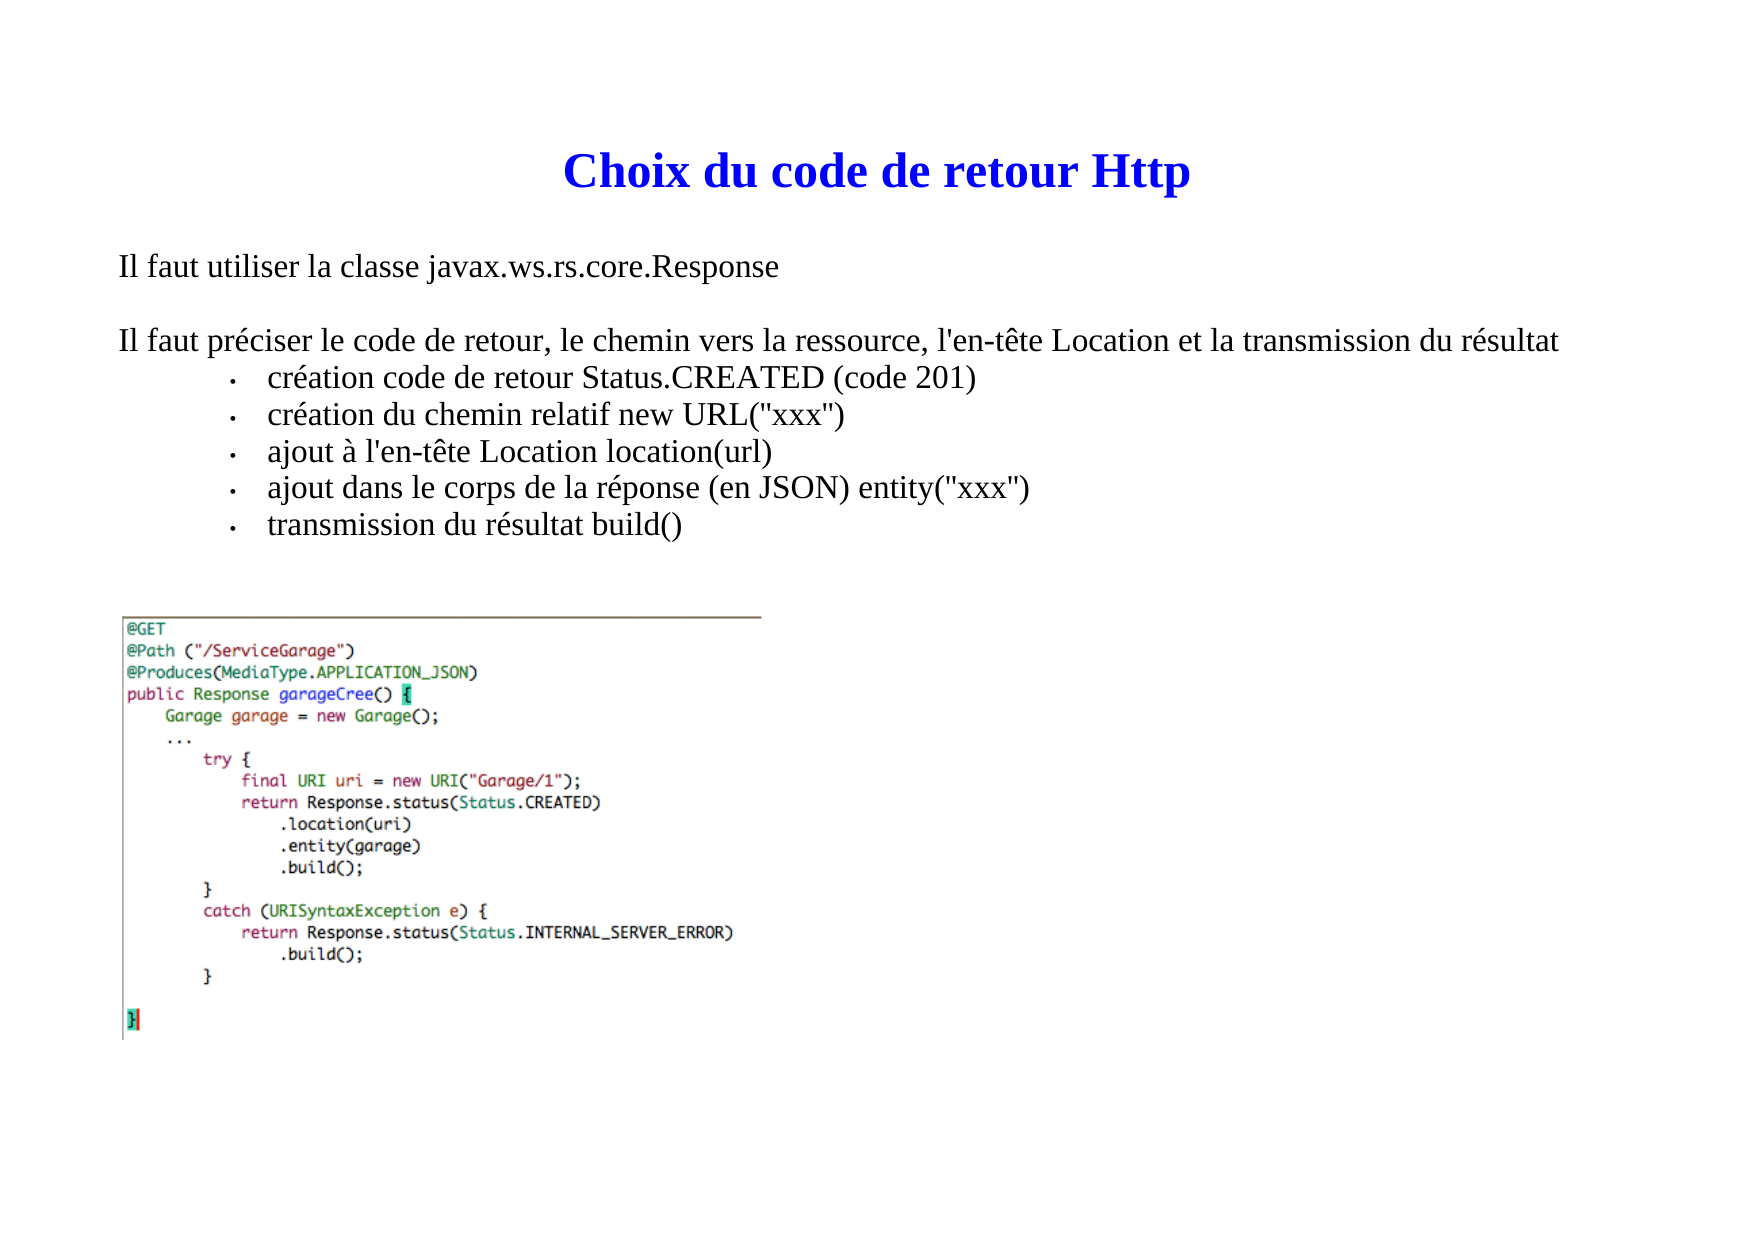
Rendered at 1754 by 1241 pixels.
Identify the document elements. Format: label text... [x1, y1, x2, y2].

list création code de retour Status.CREATED (code 201) [229, 358, 1636, 395]
text Il faut préciser le code de retour, le chemin vers la ressource, l'en-tête Location et la transmission du résultat [118, 322, 1636, 358]
list transmission du résultat build() [229, 506, 1636, 543]
subtitle Choix du code de retour Http [118, 143, 1636, 198]
list création du chemin relatif new URL(''xxx'') [229, 395, 1636, 432]
list ajout à l'en-tête Location location(url) [229, 432, 1636, 469]
text Il faut utiliser la classe javax.ws.rs.core.Response [118, 248, 1636, 285]
picture [122, 616, 762, 1040]
list ajout dans le corps de la réponse (en JSON) entity(''xxx'') [229, 469, 1636, 506]
